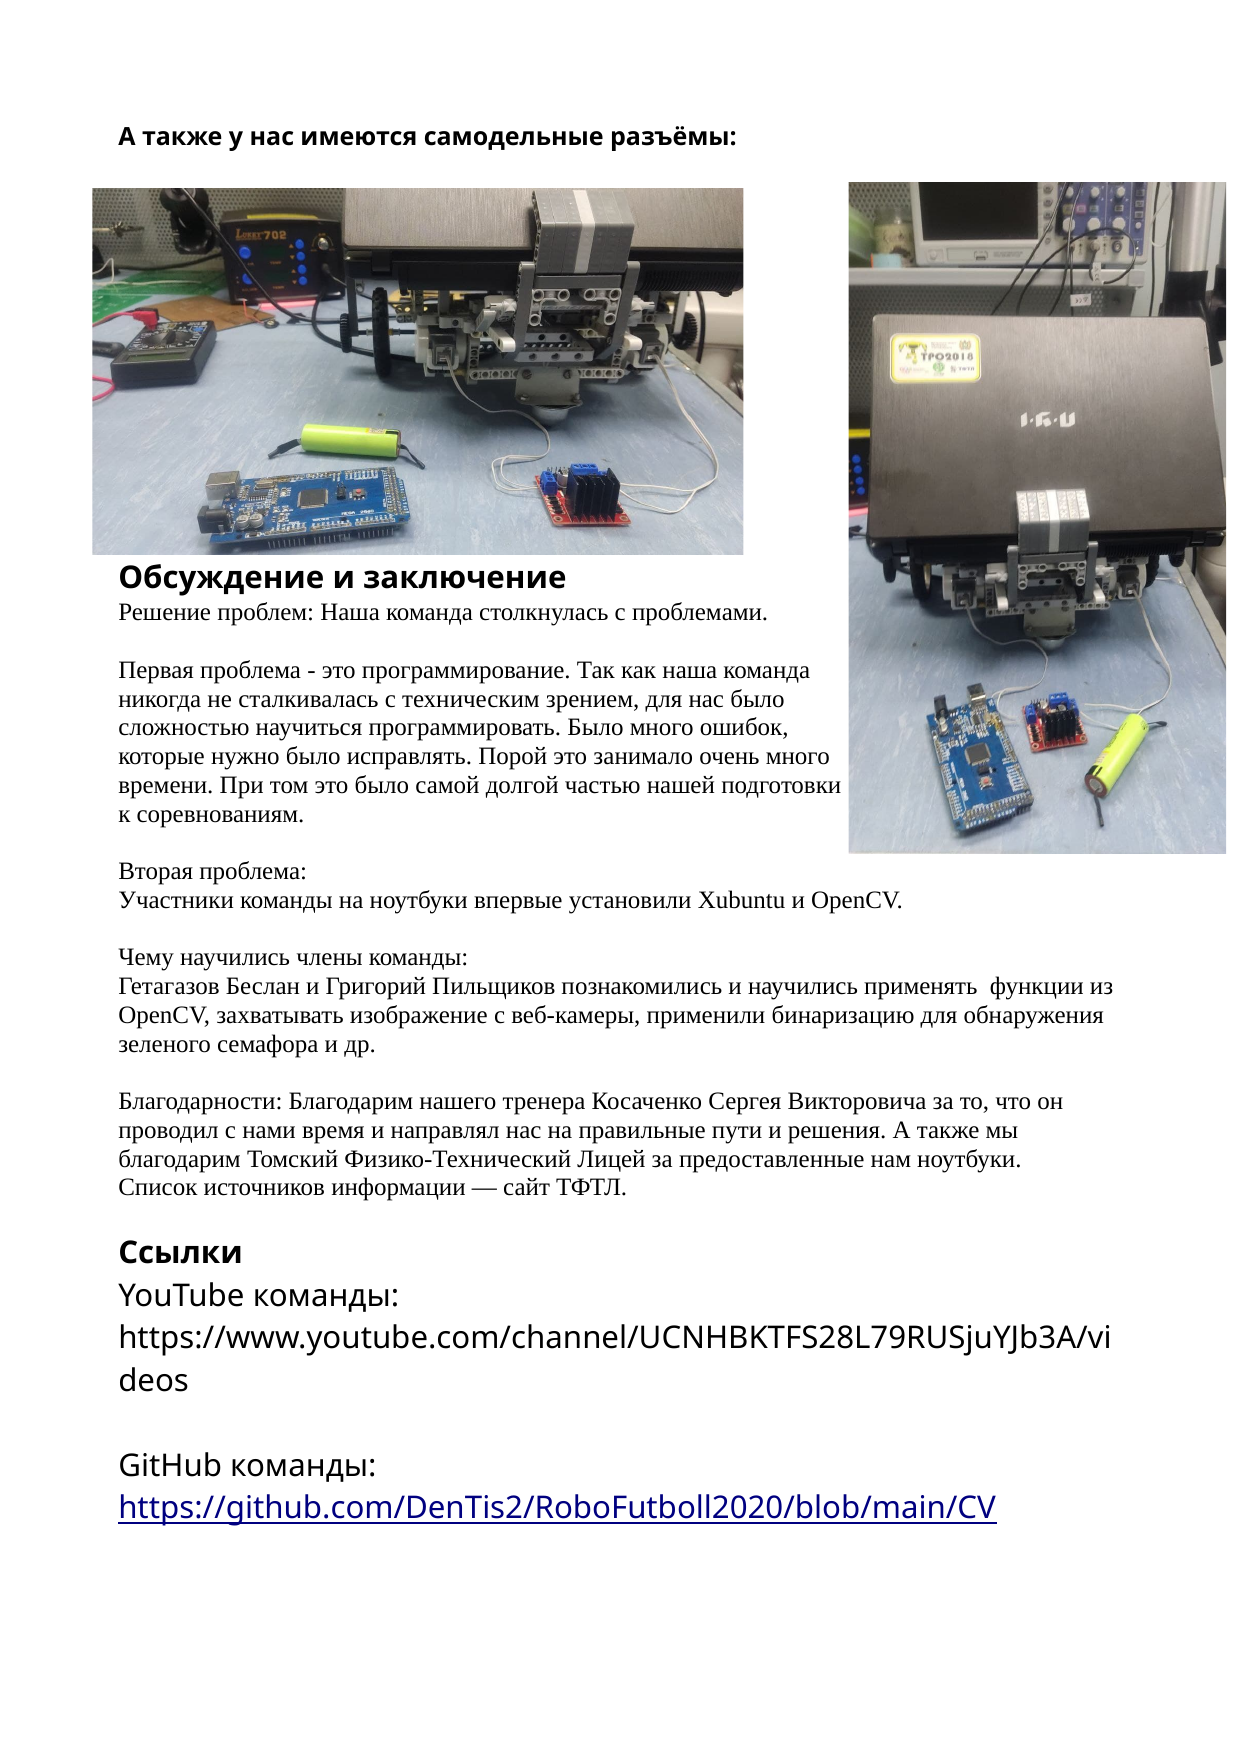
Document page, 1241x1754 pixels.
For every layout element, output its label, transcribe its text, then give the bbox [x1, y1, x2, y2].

picture [92, 188, 744, 555]
text Решение проблем: Наша команда столкнулась с проблемами. [118, 597, 848, 626]
text Первая проблема - это программирование. Так как наша команда никогда не сталкивалась с техническим зрением, для нас было сложностью научиться программировать. Было много ошибок, которые нужно было исправлять. Порой это занимало очень много времени. При том это было самой долгой частью нашей подготовки к соревнованиям. [118, 655, 848, 827]
text Ссылки [118, 1230, 1122, 1272]
text Благодарности: Благодарим нашего тренера Косаченко Сергея Викторовича за то, что он проводил с нами время и направлял нас на правильные пути и решения. А также мы благодарим Томский Физико-Технический Лицей за предоставленные нам ноутбуки. [118, 1086, 1122, 1172]
text Вторая проблема: [118, 856, 1122, 885]
text Чему научились члены команды: [118, 942, 1122, 971]
picture [848, 182, 1227, 854]
text GitHub команды: https://github.com/DenTis2/RoboFutboll2020/blob/main/CV [118, 1443, 1122, 1528]
text YouTube команды: https://www.youtube.com/channel/UCNHBKTFS28L79RUSjuYJb3A/videos [118, 1272, 1122, 1400]
text Участники команды на ноутбуки впервые установили Xubuntu и OpenCV. [118, 885, 1122, 914]
text Список источников информации — сайт ТФТЛ. [118, 1172, 1122, 1201]
text Гетагазов Беслан и Григорий Пильщиков познакомились и научились применять функции из OpenCV, захватывать изображение с веб-камеры, применили бинаризацию для обнаружения зеленого семафора и др. [118, 971, 1122, 1057]
text Обсуждение и заключение [118, 365, 848, 597]
text А также у нас имеются самодельные разъёмы: [118, 118, 1122, 152]
